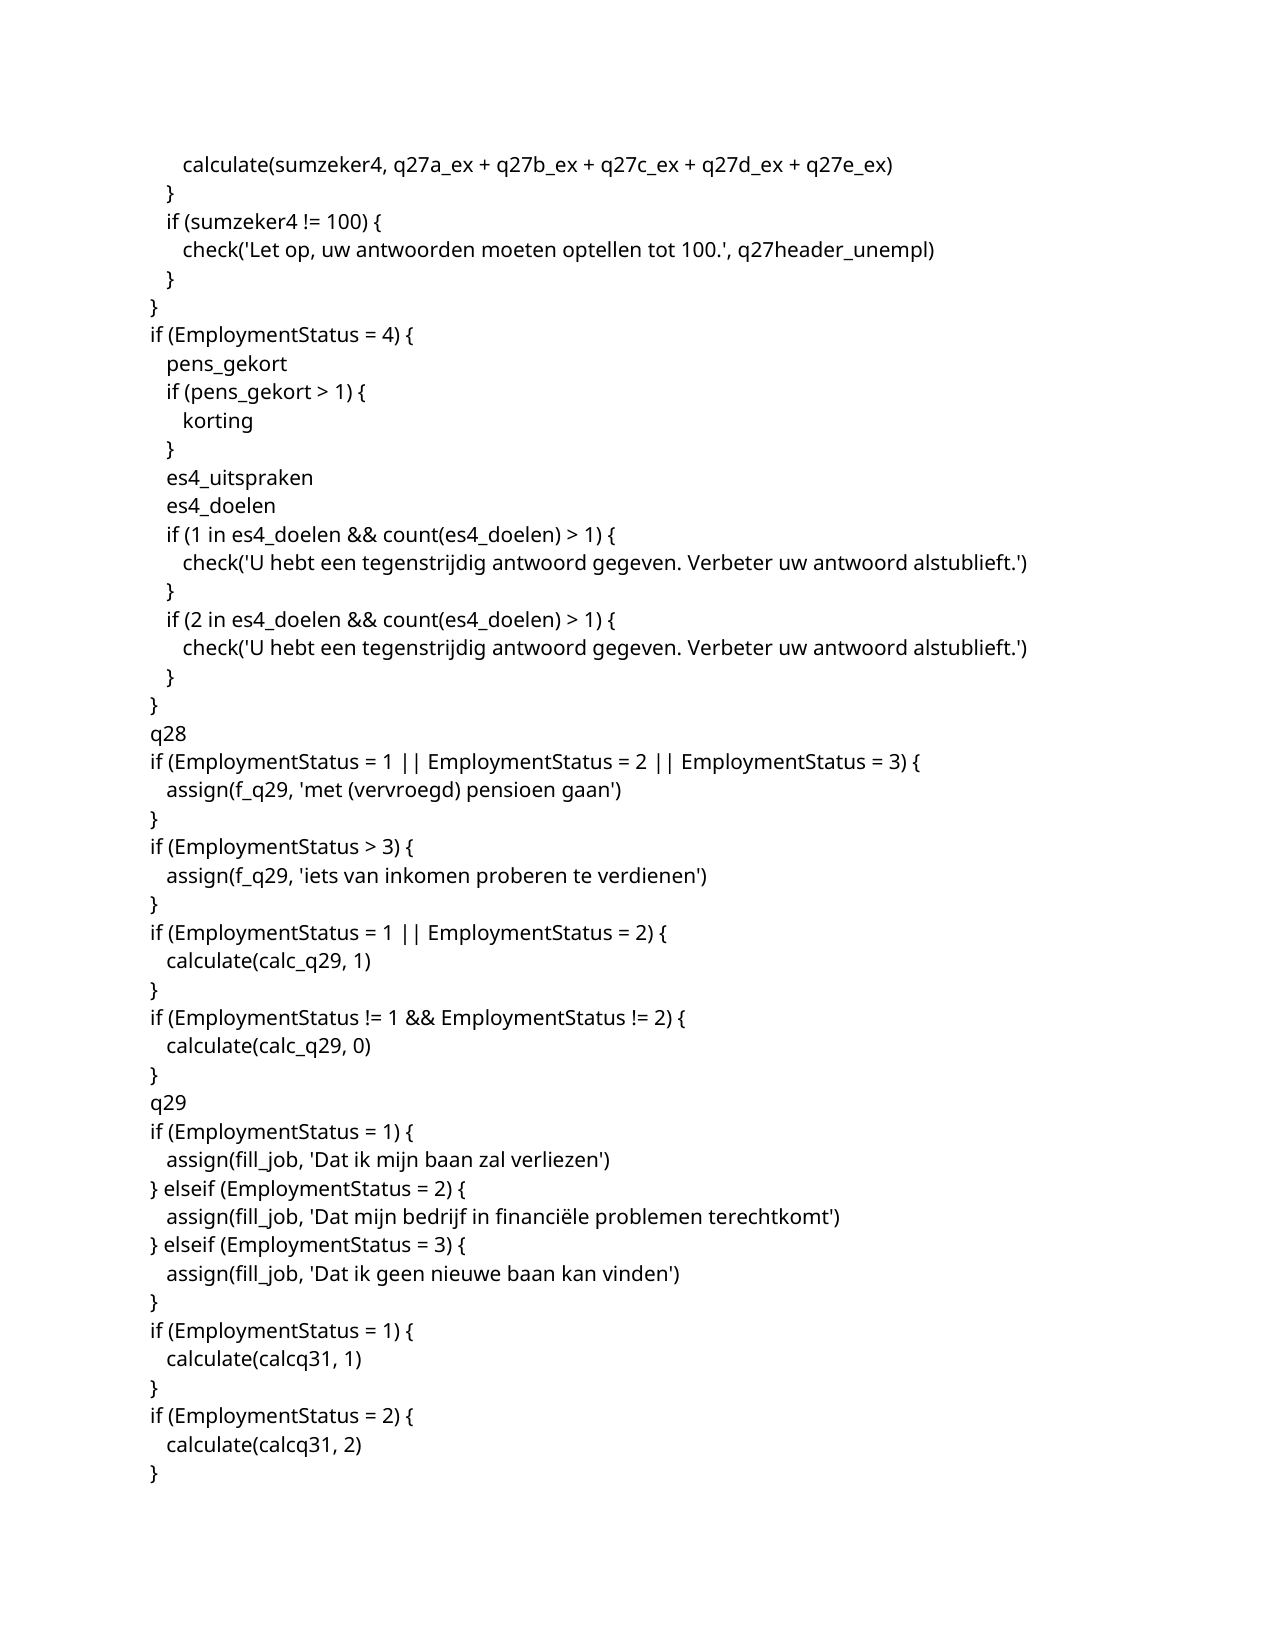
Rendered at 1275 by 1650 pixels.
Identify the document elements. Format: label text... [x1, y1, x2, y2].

text q28 [150, 719, 1125, 747]
text } [150, 178, 1125, 207]
text calculate(calcq31, 1) [150, 1344, 1125, 1373]
text assign(f_q29, 'iets van inkomen proberen te verdienen') [150, 861, 1125, 889]
text } [150, 1458, 1125, 1487]
text } [150, 1060, 1125, 1088]
text pens_gekort [150, 349, 1125, 377]
text check('U hebt een tegenstrijdig antwoord gegeven. Verbeter uw antwoord alstublieft.') [150, 633, 1125, 662]
text } [150, 1373, 1125, 1401]
text } [150, 577, 1125, 605]
text } [150, 292, 1125, 321]
text } [150, 434, 1125, 463]
text if (EmploymentStatus != 1 && EmploymentStatus != 2) { [150, 1003, 1125, 1032]
text check('U hebt een tegenstrijdig antwoord gegeven. Verbeter uw antwoord alstublieft.') [150, 548, 1125, 577]
text assign(f_q29, 'met (vervroegd) pensioen gaan') [150, 776, 1125, 804]
text } [150, 889, 1125, 918]
text if (pens_gekort > 1) { [150, 377, 1125, 406]
text if (EmploymentStatus = 1) { [150, 1316, 1125, 1344]
text } [150, 804, 1125, 832]
text } elseif (EmploymentStatus = 2) { [150, 1174, 1125, 1202]
text es4_doelen [150, 491, 1125, 520]
text if (1 in es4_doelen && count(es4_doelen) > 1) { [150, 520, 1125, 548]
text assign(fill_job, 'Dat mijn bedrijf in financiële problemen terechtkomt') [150, 1202, 1125, 1231]
text calculate(calc_q29, 0) [150, 1032, 1125, 1060]
text } elseif (EmploymentStatus = 3) { [150, 1231, 1125, 1259]
text if (EmploymentStatus = 1 || EmploymentStatus = 2) { [150, 918, 1125, 946]
text check('Let op, uw antwoorden moeten optellen tot 100.', q27header_unempl) [150, 235, 1125, 264]
text q29 [150, 1088, 1125, 1117]
text assign(fill_job, 'Dat ik mijn baan zal verliezen') [150, 1145, 1125, 1174]
text if (EmploymentStatus = 1 || EmploymentStatus = 2 || EmploymentStatus = 3) { [150, 747, 1125, 776]
text } [150, 690, 1125, 719]
text es4_uitspraken [150, 463, 1125, 491]
text } [150, 1287, 1125, 1316]
text korting [150, 406, 1125, 434]
text } [150, 264, 1125, 292]
text calculate(calc_q29, 1) [150, 946, 1125, 975]
text assign(fill_job, 'Dat ik geen nieuwe baan kan vinden') [150, 1259, 1125, 1287]
text if (sumzeker4 != 100) { [150, 207, 1125, 235]
text if (EmploymentStatus = 1) { [150, 1117, 1125, 1145]
text } [150, 662, 1125, 690]
text if (2 in es4_doelen && count(es4_doelen) > 1) { [150, 605, 1125, 633]
text if (EmploymentStatus = 4) { [150, 321, 1125, 349]
text if (EmploymentStatus > 3) { [150, 832, 1125, 861]
text calculate(calcq31, 2) [150, 1430, 1125, 1458]
text if (EmploymentStatus = 2) { [150, 1401, 1125, 1430]
text calculate(sumzeker4, q27a_ex + q27b_ex + q27c_ex + q27d_ex + q27e_ex) [150, 150, 1125, 178]
text } [150, 975, 1125, 1003]
